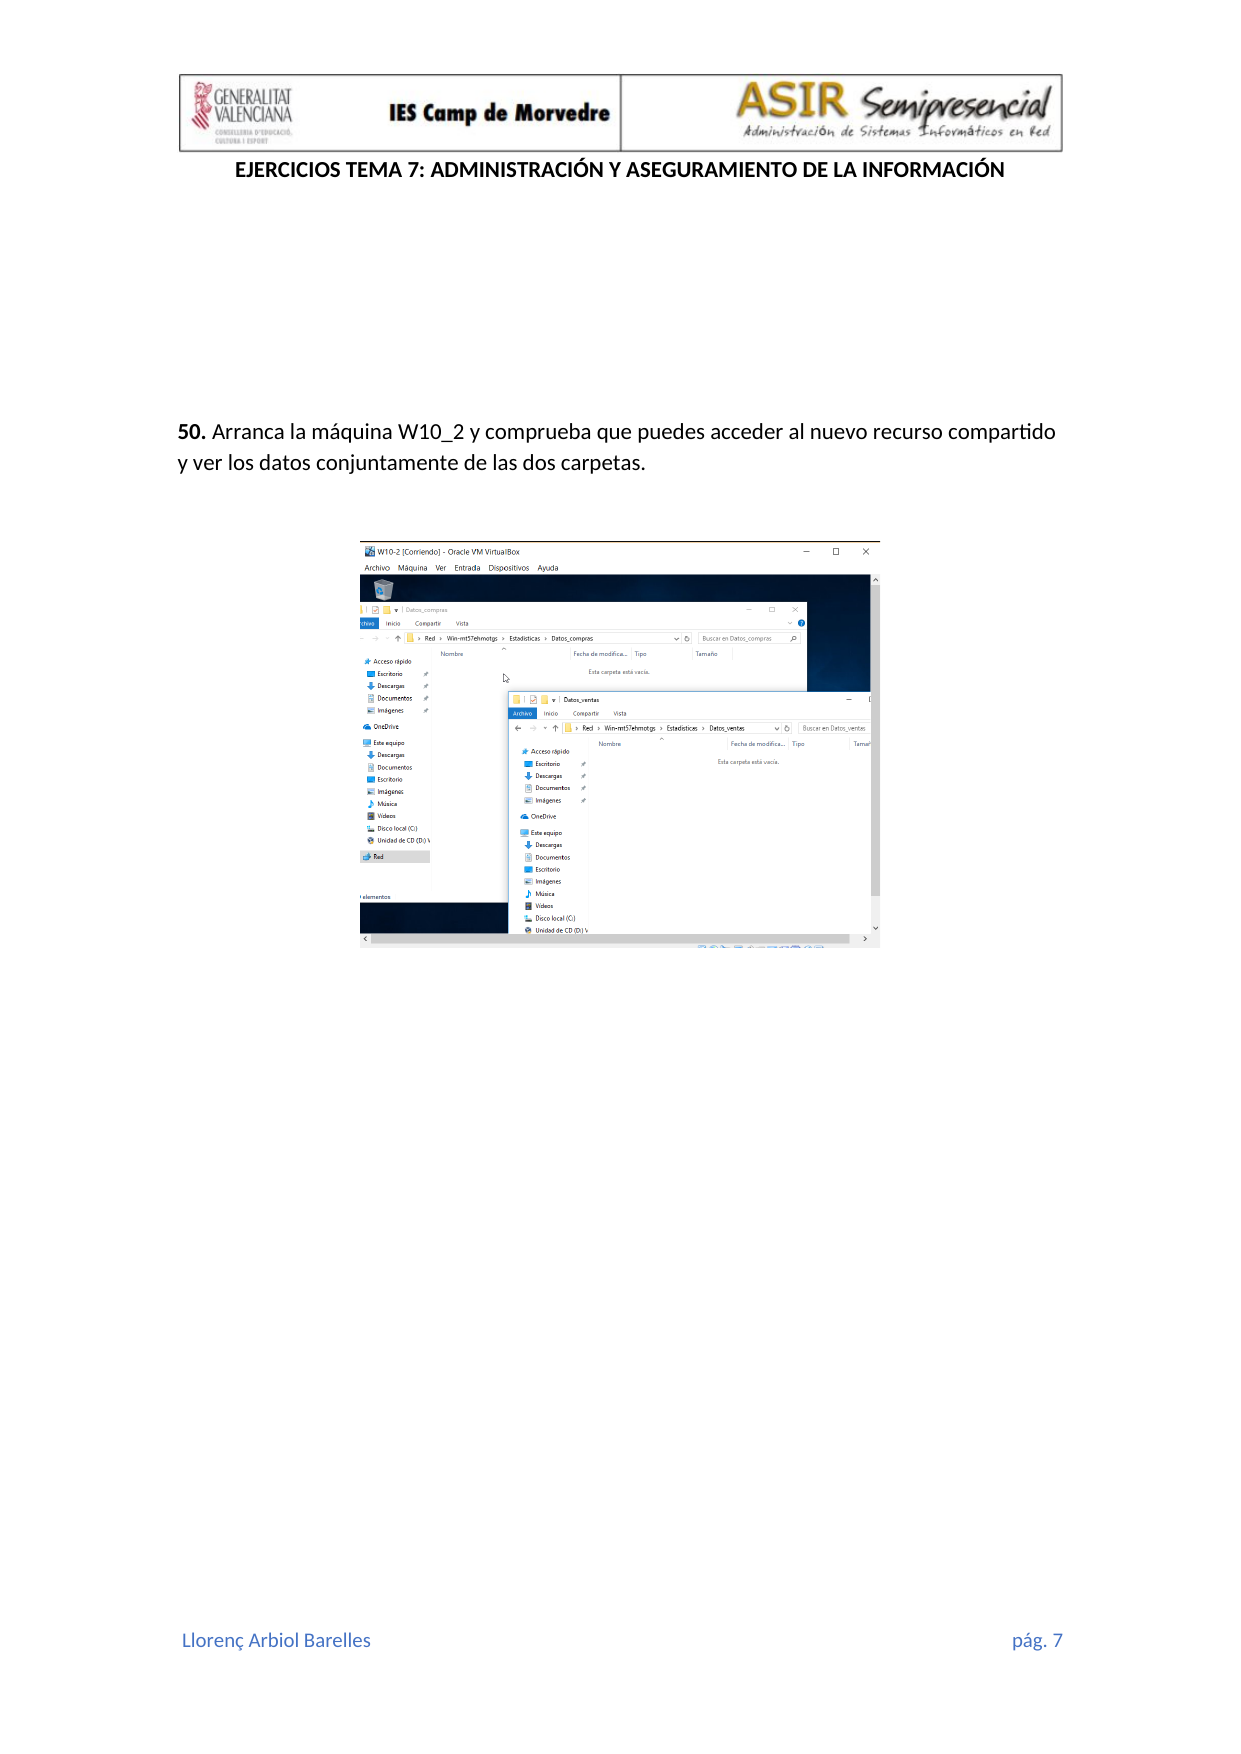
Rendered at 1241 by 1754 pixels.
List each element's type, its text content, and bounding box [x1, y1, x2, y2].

picture [360, 541, 880, 948]
picture [177, 73, 1063, 154]
text 50. Arranca la máquina W10_2 y comprueba que puedes acceder al nuevo recurso compartido y ver los datos conjuntamente de las dos carpetas. [177, 417, 1063, 476]
